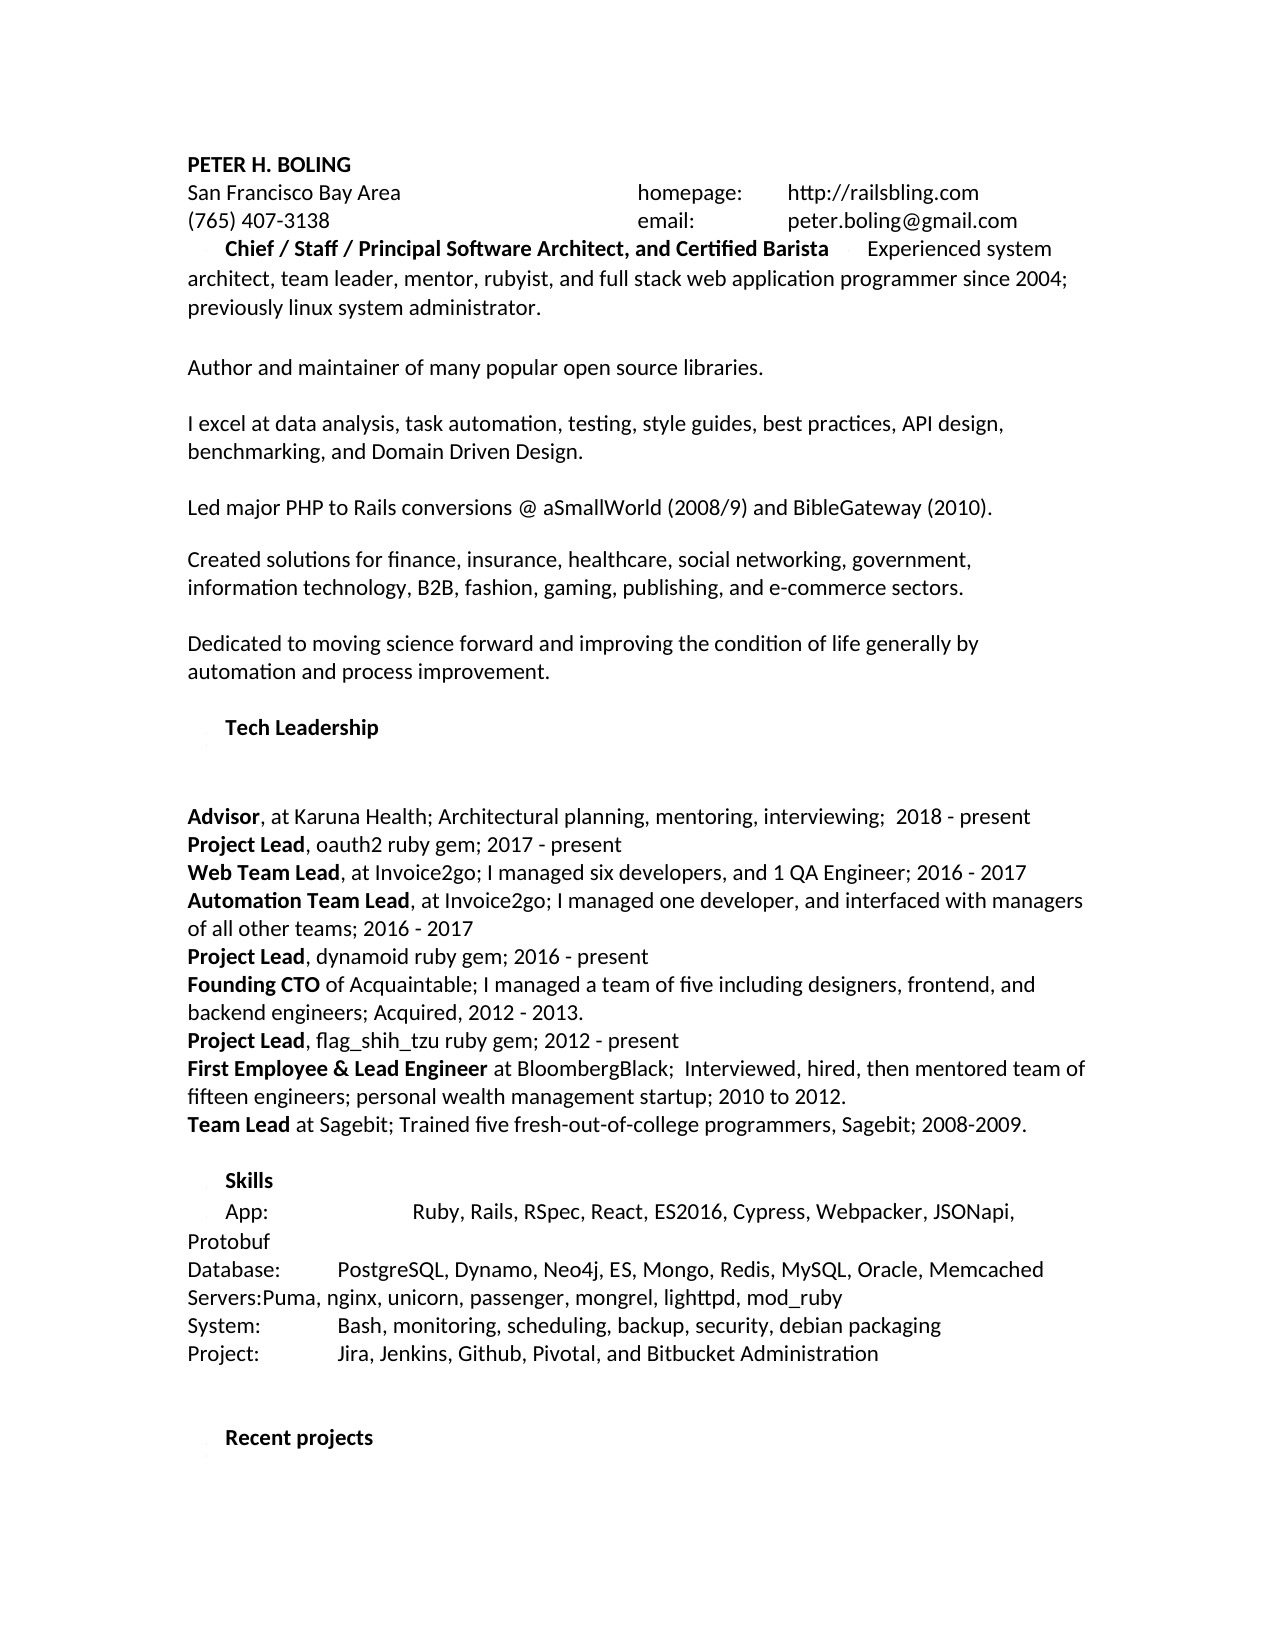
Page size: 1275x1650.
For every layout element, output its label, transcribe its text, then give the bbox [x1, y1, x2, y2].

text Servers: Puma, nginx, unicorn, passenger, mongrel, lighttpd, mod_ruby [187, 1283, 1087, 1311]
text (765) 407-3138 email: peter.boling@gmail.com [187, 206, 1087, 234]
text PETER H. BOLING [187, 150, 1087, 178]
text App: Ruby, Rails, RSpec, React, ES2016, Cypress, Webpacker, JSONapi, Protobuf [187, 1197, 1087, 1255]
text Team Lead at Sagebit; Trained five fresh-out-of-college programmers, Sagebit; 2008-2009. [187, 1110, 1087, 1138]
text Tech Leadership [187, 713, 1087, 743]
text I excel at data analysis, task automation, testing, style guides, best practices, API design, benchmarking, and Domain Driven Design. [187, 409, 1087, 465]
text Advisor, at Karuna Health; Architectural planning, mentoring, interviewing; 2018 - present [187, 802, 1087, 830]
text Automation Team Lead, at Invoice2go; I managed one developer, and interfaced with managers of all other teams; 2016 - 2017 [187, 886, 1087, 942]
text Author and maintainer of many popular open source libraries. [187, 353, 1087, 381]
text Dedicated to moving science forward and improving the condition of life generally by automation and process improvement. [187, 629, 1087, 685]
text Recent projects [187, 1423, 1087, 1454]
text Project Lead, dynamoid ruby gem; 2016 - present [187, 942, 1087, 970]
text San Francisco Bay Area homepage: http://railsbling.com [187, 178, 1087, 206]
text Founding CTO of Acquaintable; I managed a team of five including designers, frontend, and backend engineers; Acquired, 2012 - 2013. [187, 970, 1087, 1026]
text Web Team Lead, at Invoice2go; I managed six developers, and 1 QA Engineer; 2016 - 2017 [187, 858, 1087, 886]
text Project Lead, oauth2 ruby gem; 2017 - present [187, 830, 1087, 858]
text Database: PostgreSQL, Dynamo, Neo4j, ES, Mongo, Redis, MySQL, Oracle, Memcached [187, 1255, 1087, 1283]
text First Employee & Lead Engineer at BloombergBlack; Interviewed, hired, then mentored team of fifteen engineers; personal wealth management startup; 2010 to 2012. [187, 1054, 1087, 1110]
text Led major PHP to Rails conversions @ aSmallWorld (2008/9) and BibleGateway (2010). [187, 493, 1087, 521]
text System: Bash, monitoring, scheduling, backup, security, debian packaging [187, 1311, 1087, 1339]
text Skills [187, 1166, 1087, 1197]
text Chief / Staff / Principal Software Architect, and Certified BaristaExperienced system architect, team leader, mentor, rubyist, and full stack web application programmer since 2004; previously linux system administrator. [187, 234, 1087, 321]
text Project Lead, flag_shih_tzu ruby gem; 2012 - present [187, 1026, 1087, 1054]
text Created solutions for finance, insurance, healthcare, social networking, government, information technology, B2B, fashion, gaming, publishing, and e-commerce sectors. [187, 545, 1087, 601]
text Project: Jira, Jenkins, Github, Pivotal, and Bitbucket Administration [187, 1339, 1087, 1367]
